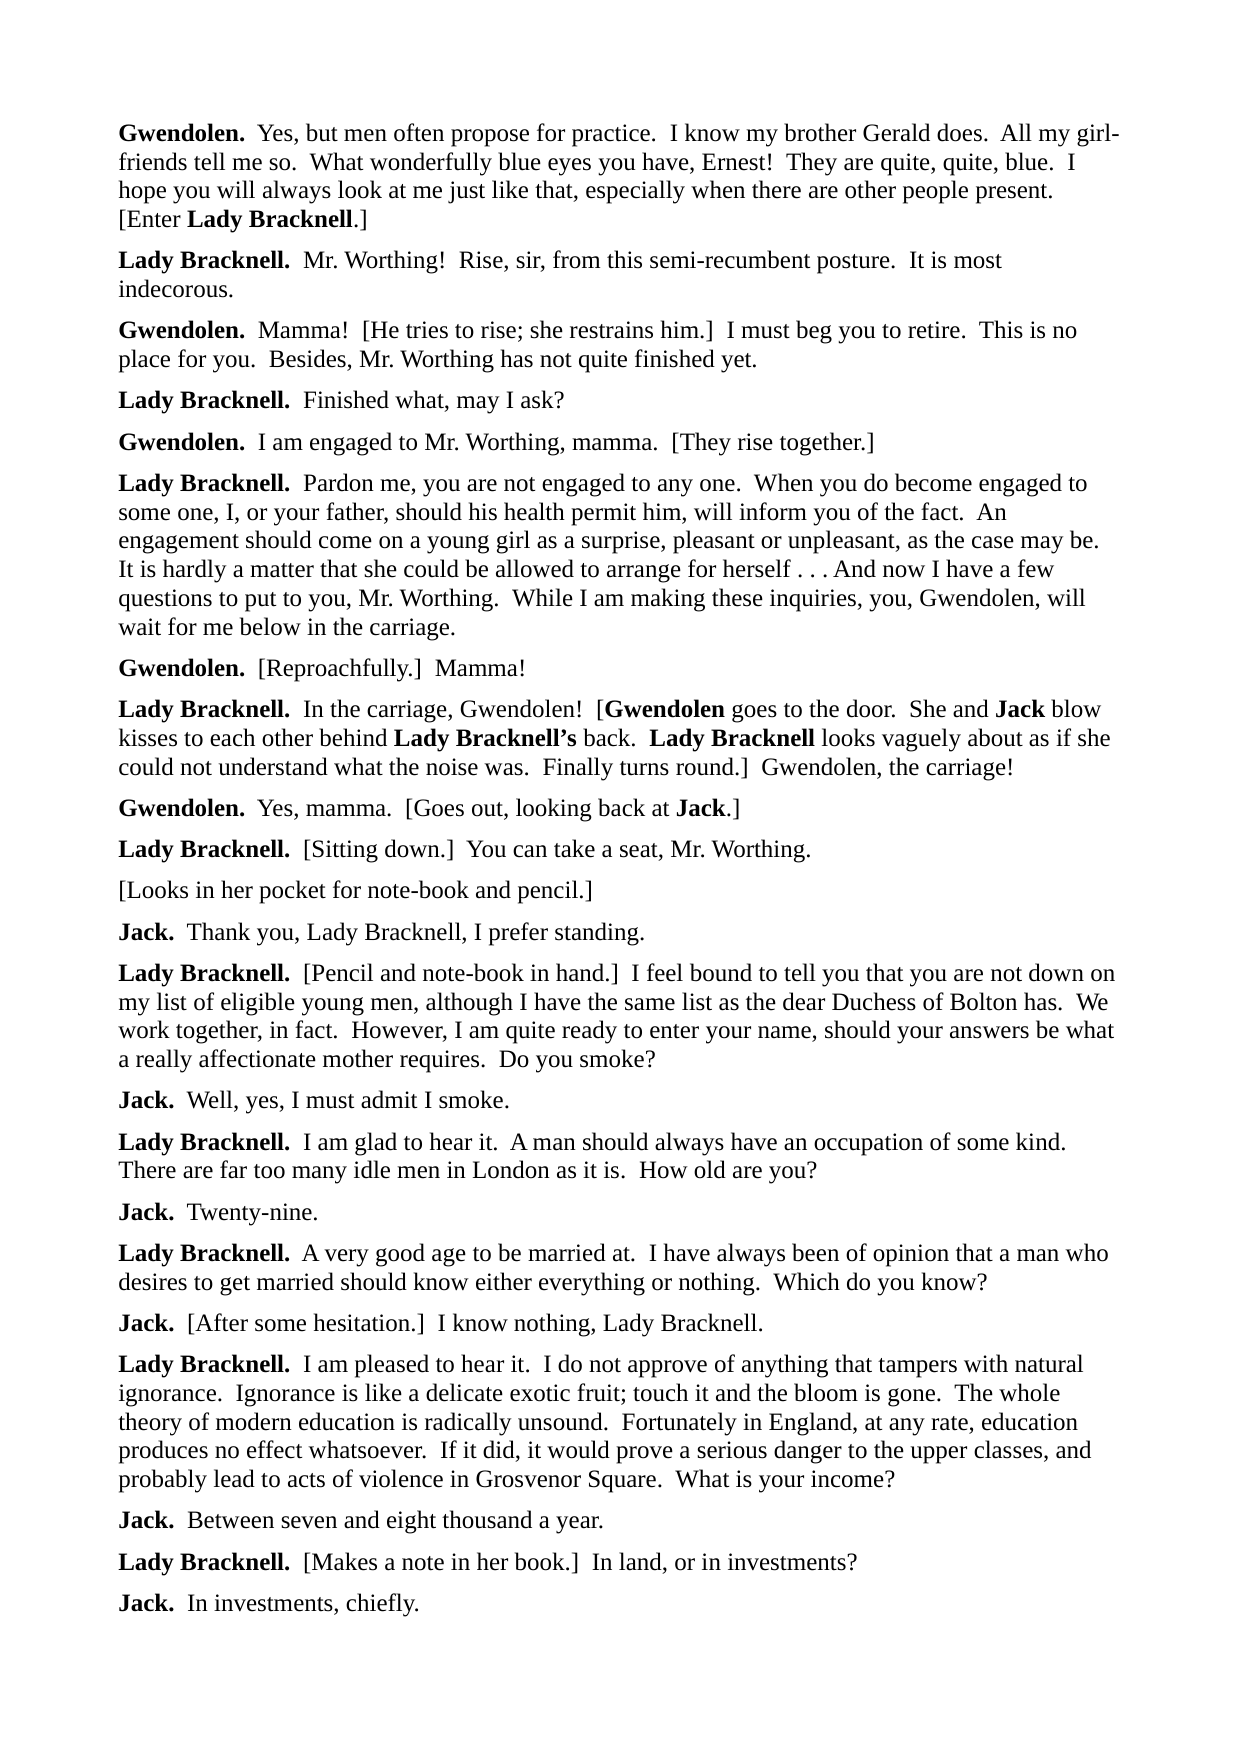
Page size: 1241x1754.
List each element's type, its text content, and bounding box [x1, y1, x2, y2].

text Lady Bracknell. A very good age to be married at. I have always been of opinion that a man who desires to get married should know either everything or nothing. Which do you know? [118, 1238, 1122, 1296]
text Jack. Thank you, Lady Bracknell, I prefer standing. [118, 917, 1122, 946]
text [Looks in her pocket for note-book and pencil.] [118, 876, 1122, 904]
text Jack. In investments, chiefly. [118, 1588, 1122, 1617]
text Lady Bracknell. [Makes a note in her book.] In land, or in investments? [118, 1547, 1122, 1576]
text Lady Bracknell. Pardon me, you are not engaged to any one. When you do become engaged to some one, I, or your father, should his health permit him, will inform you of the fact. An engagement should come on a young girl as a surprise, pleasant or unpleasant, as the case may be. It is hardly a matter that she could be allowed to arrange for herself . . . And now I have a few questions to put to you, Mr. Worthing. While I am making these inquiries, you, Gwendolen, will wait for me below in the carriage. [118, 468, 1122, 641]
text Gwendolen. I am engaged to Mr. Worthing, mamma. [They rise together.] [118, 427, 1122, 456]
text Lady Bracknell. I am pleased to hear it. I do not approve of anything that tampers with natural ignorance. Ignorance is like a delicate exotic fruit; touch it and the bloom is gone. The whole theory of modern education is radically unsound. Fortunately in England, at any rate, education produces no effect whatsoever. If it did, it would prove a serious danger to the upper classes, and probably lead to acts of violence in Grosvenor Square. What is your income? [118, 1349, 1122, 1493]
text Gwendolen. Yes, mamma. [Goes out, looking back at Jack.] [118, 793, 1122, 822]
text Gwendolen. Mamma! [He tries to rise; she restrains him.] I must beg you to retire. This is no place for you. Besides, Mr. Worthing has not quite finished yet. [118, 316, 1122, 373]
text Jack. Twenty-nine. [118, 1197, 1122, 1226]
text Lady Bracknell. [Sitting down.] You can take a seat, Mr. Worthing. [118, 834, 1122, 863]
text Gwendolen. Yes, but men often propose for practice. I know my brother Gerald does. All my girl-friends tell me so. What wonderfully blue eyes you have, Ernest! They are quite, quite, blue. I hope you will always look at me just like that, especially when there are other people present. [Enter Lady Bracknell.] [118, 118, 1122, 233]
text Lady Bracknell. I am glad to hear it. A man should always have an occupation of some kind. There are far too many idle men in London as it is. How old are you? [118, 1127, 1122, 1184]
text Gwendolen. [Reproachfully.] Mamma! [118, 653, 1122, 682]
text Jack. [After some hesitation.] I know nothing, Lady Bracknell. [118, 1308, 1122, 1337]
text Lady Bracknell. Mr. Worthing! Rise, sir, from this semi-recumbent posture. It is most indecorous. [118, 246, 1122, 303]
text Lady Bracknell. Finished what, may I ask? [118, 386, 1122, 414]
text Jack. Between seven and eight thousand a year. [118, 1506, 1122, 1534]
text Jack. Well, yes, I must admit I smoke. [118, 1086, 1122, 1114]
text Lady Bracknell. [Pencil and note-book in hand.] I feel bound to tell you that you are not down on my list of eligible young men, although I have the same list as the dear Duchess of Bolton has. We work together, in fact. However, I am quite ready to enter your name, should your answers be what a really affectionate mother requires. Do you smoke? [118, 958, 1122, 1073]
text Lady Bracknell. In the carriage, Gwendolen! [Gwendolen goes to the door. She and Jack blow kisses to each other behind Lady Bracknell’s back. Lady Bracknell looks vaguely about as if she could not understand what the noise was. Finally turns round.] Gwendolen, the carriage! [118, 694, 1122, 781]
